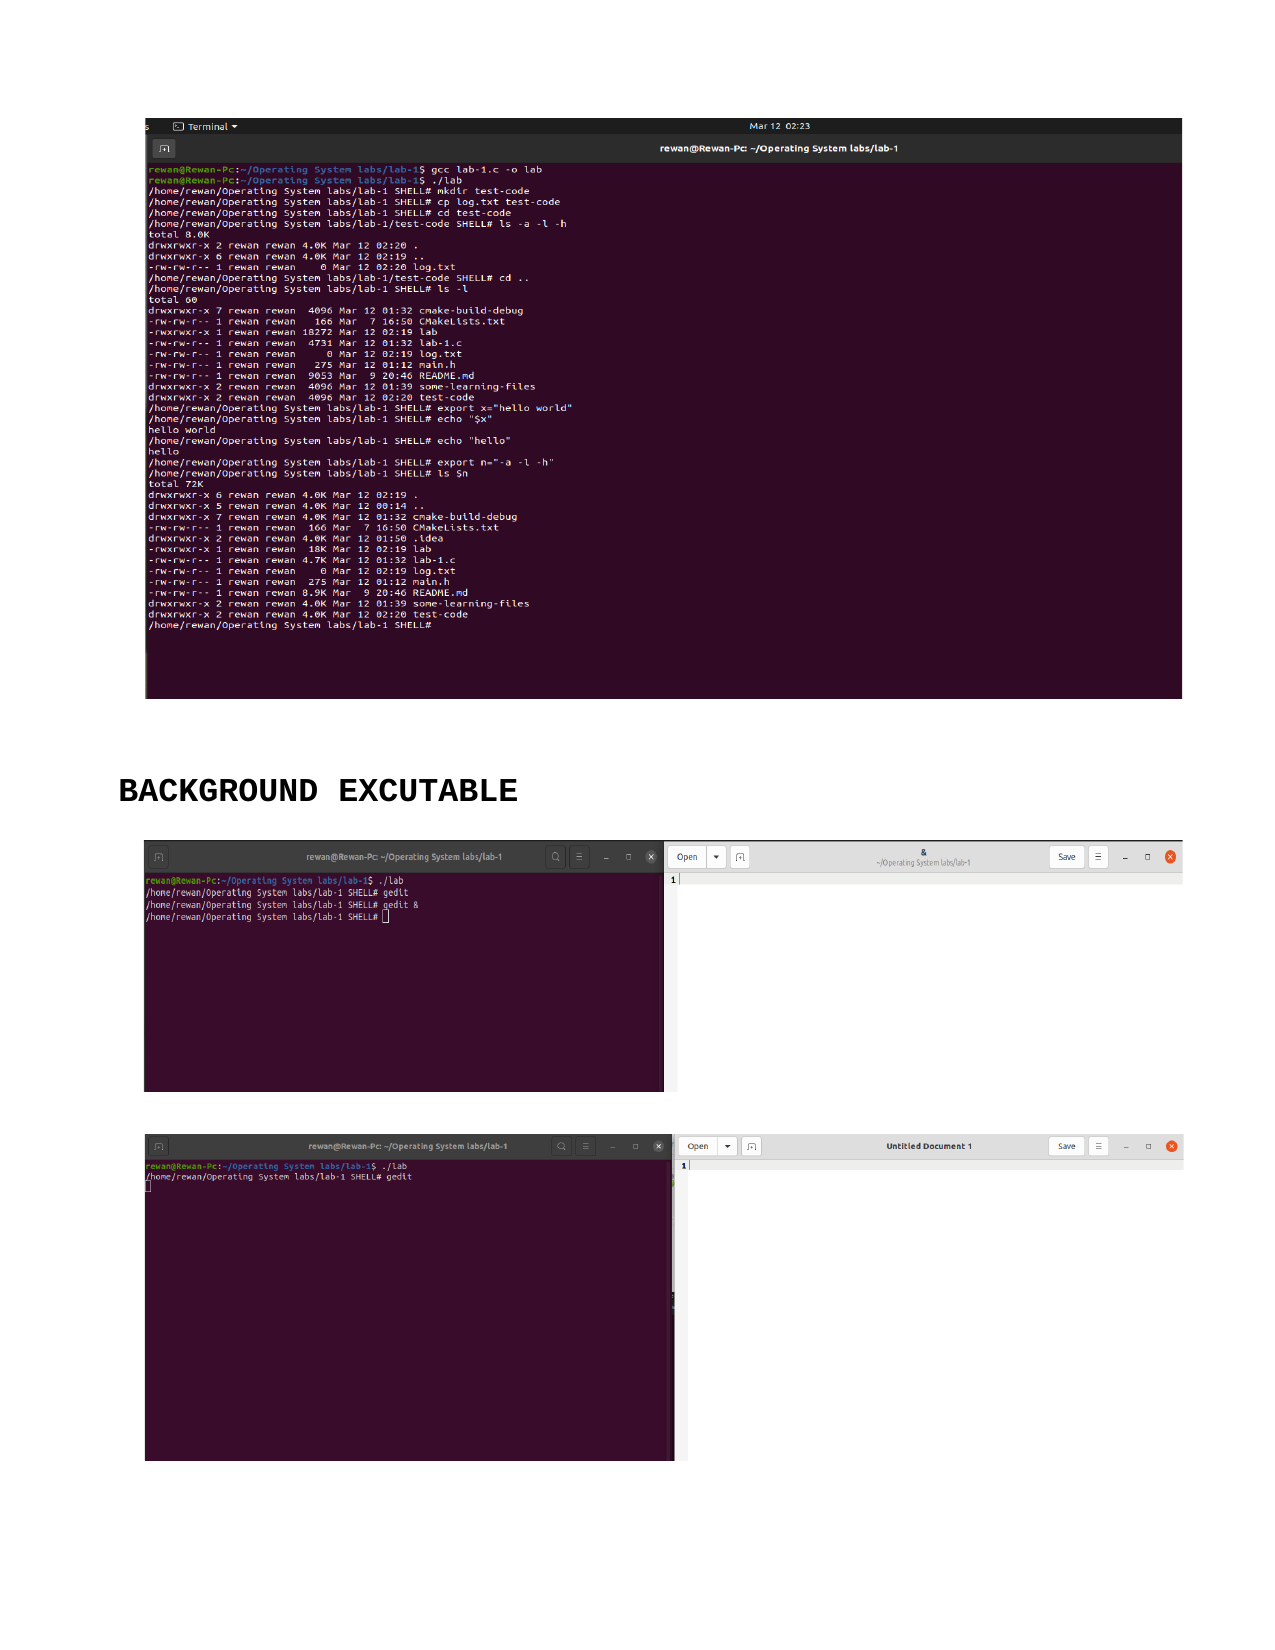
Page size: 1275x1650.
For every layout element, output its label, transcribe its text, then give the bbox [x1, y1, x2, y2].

picture [145, 118, 1183, 699]
text BACKGROUND EXCUTABLE [118, 118, 1157, 812]
picture [144, 1134, 1184, 1461]
picture [143, 840, 1183, 1092]
